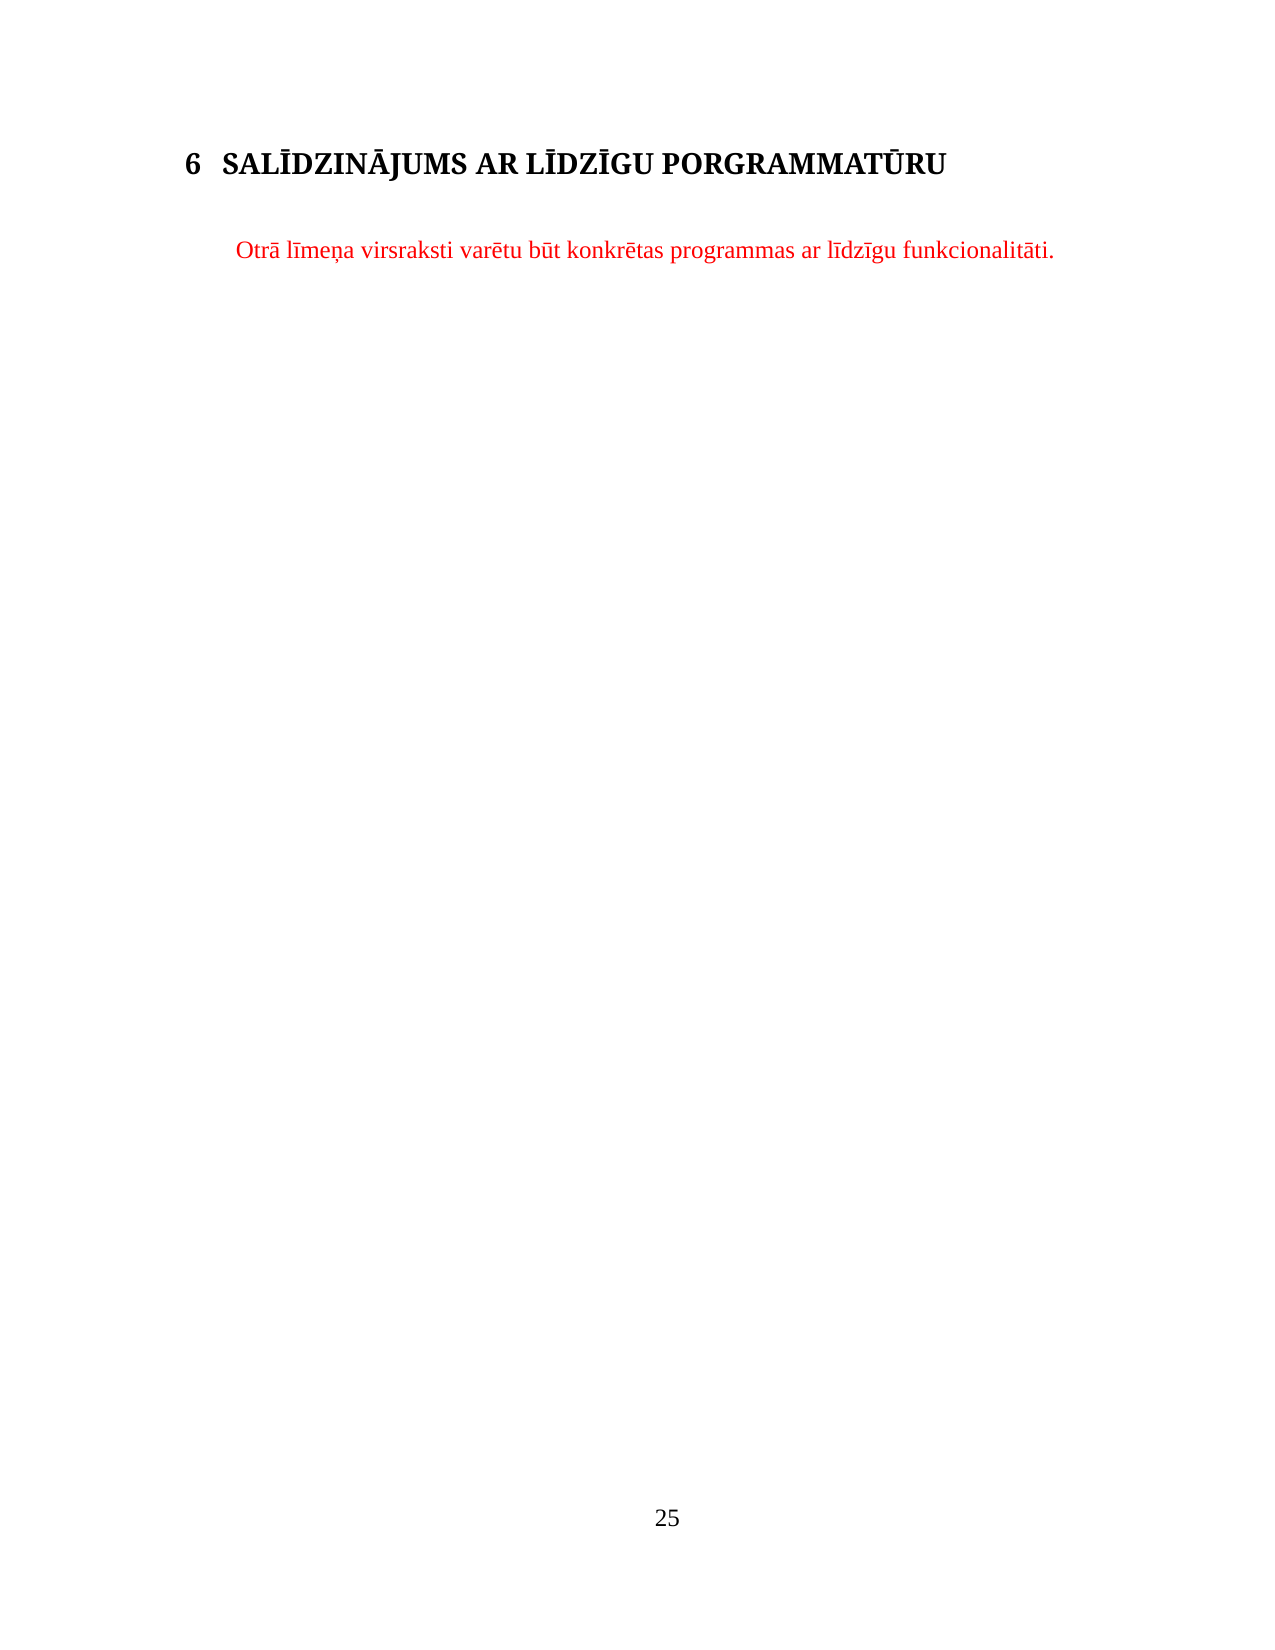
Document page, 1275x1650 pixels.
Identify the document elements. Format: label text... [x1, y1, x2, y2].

subtitle Salīdzinājums ar līdzīgu porgrammatūru [177, 143, 1157, 183]
text Otrā līmeņa virsraksti varētu būt konkrētas programmas ar līdzīgu funkcionalitāti. [177, 235, 1157, 264]
